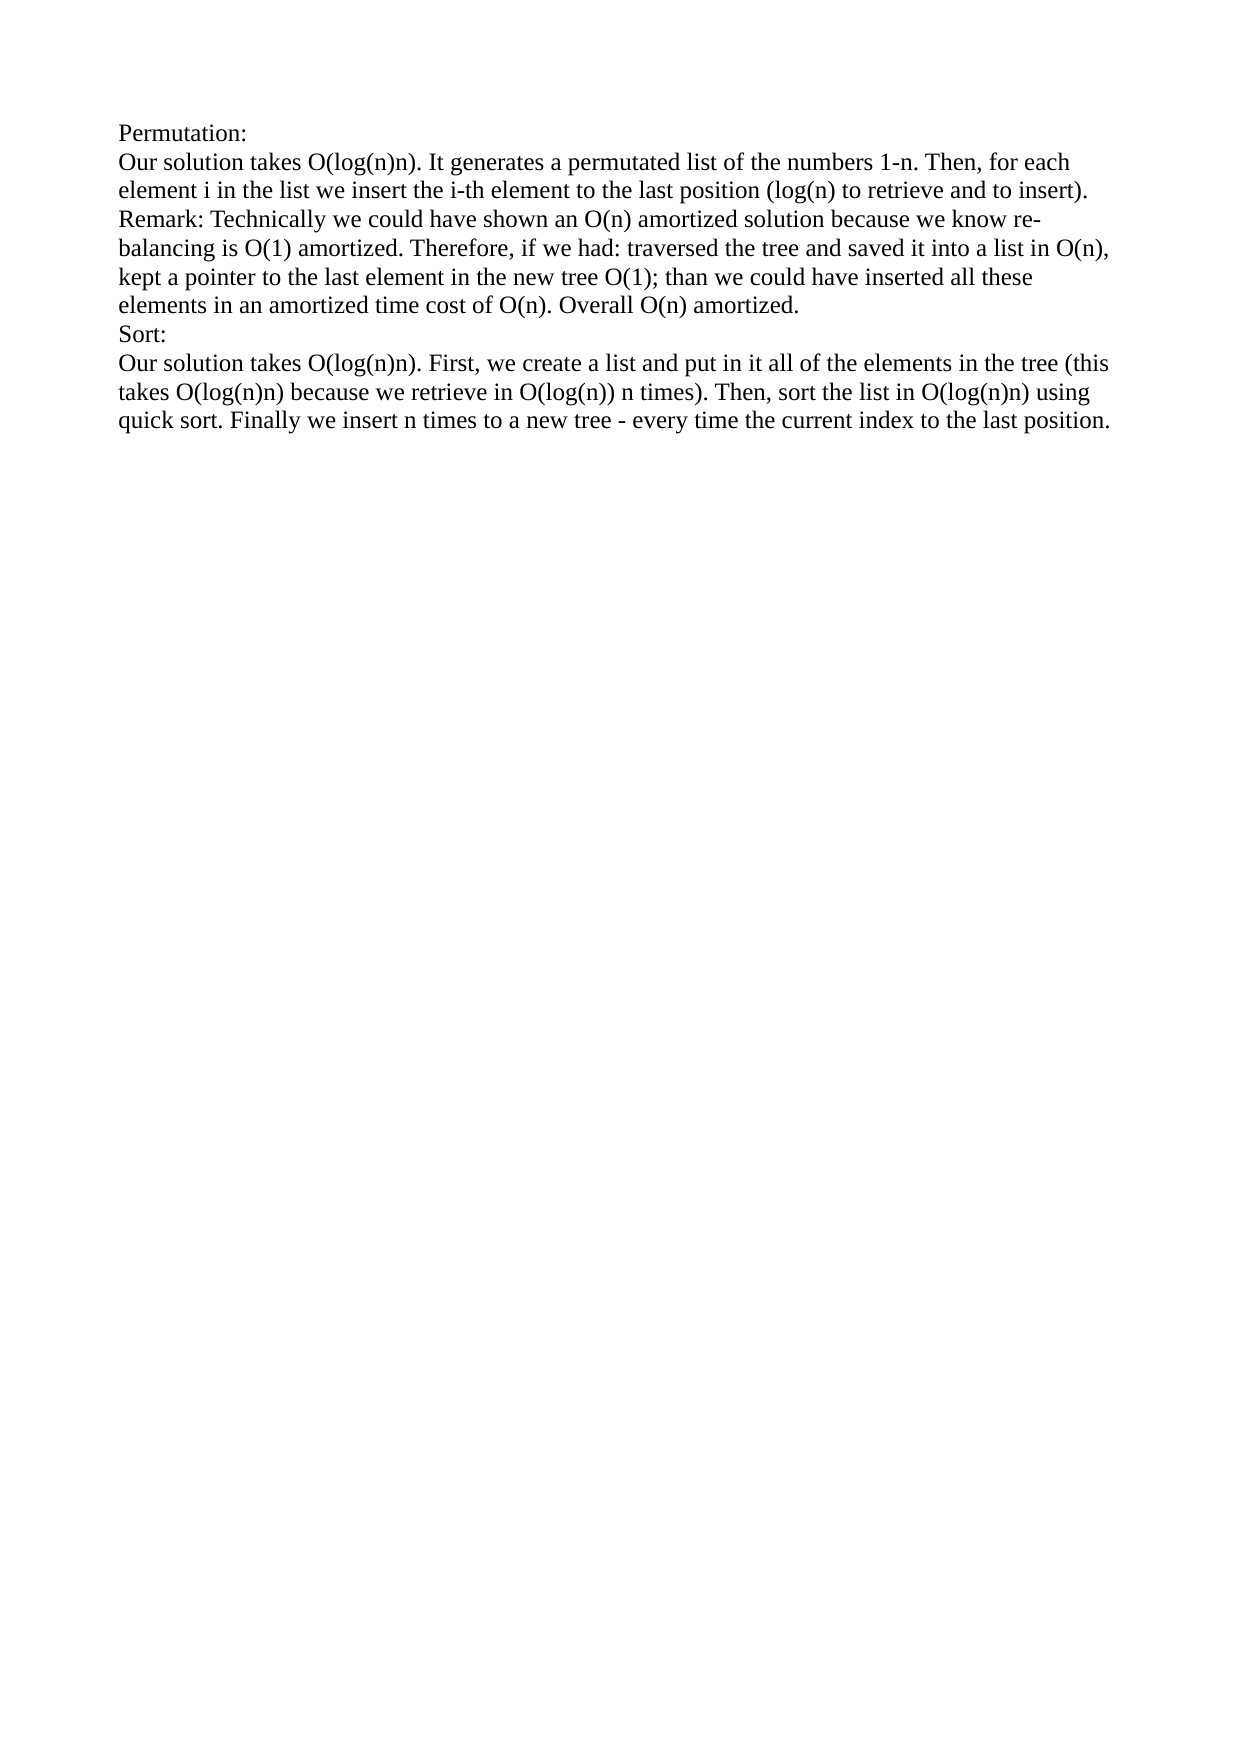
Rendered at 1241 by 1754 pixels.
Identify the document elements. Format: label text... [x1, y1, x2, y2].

text Permutation: [118, 118, 1122, 147]
text Sort: [118, 319, 1122, 348]
text Our solution takes O(log(n)n). First, we create a list and put in it all of the elements in the tree (this takes O(log(n)n) because we retrieve in O(log(n)) n times). Then, sort the list in O(log(n)n) using quick sort. Finally we insert n times to a new tree - every time the current index to the last position. [118, 348, 1122, 434]
text Our solution takes O(log(n)n). It generates a permutated list of the numbers 1-n. Then, for each element i in the list we insert the i-th element to the last position (log(n) to retrieve and to insert). [118, 147, 1122, 204]
text Remark: Technically we could have shown an O(n) amortized solution because we know re-balancing is O(1) amortized. Therefore, if we had: traversed the tree and saved it into a list in O(n), kept a pointer to the last element in the new tree O(1); than we could have inserted all these elements in an amortized time cost of O(n). Overall O(n) amortized. [118, 204, 1122, 319]
